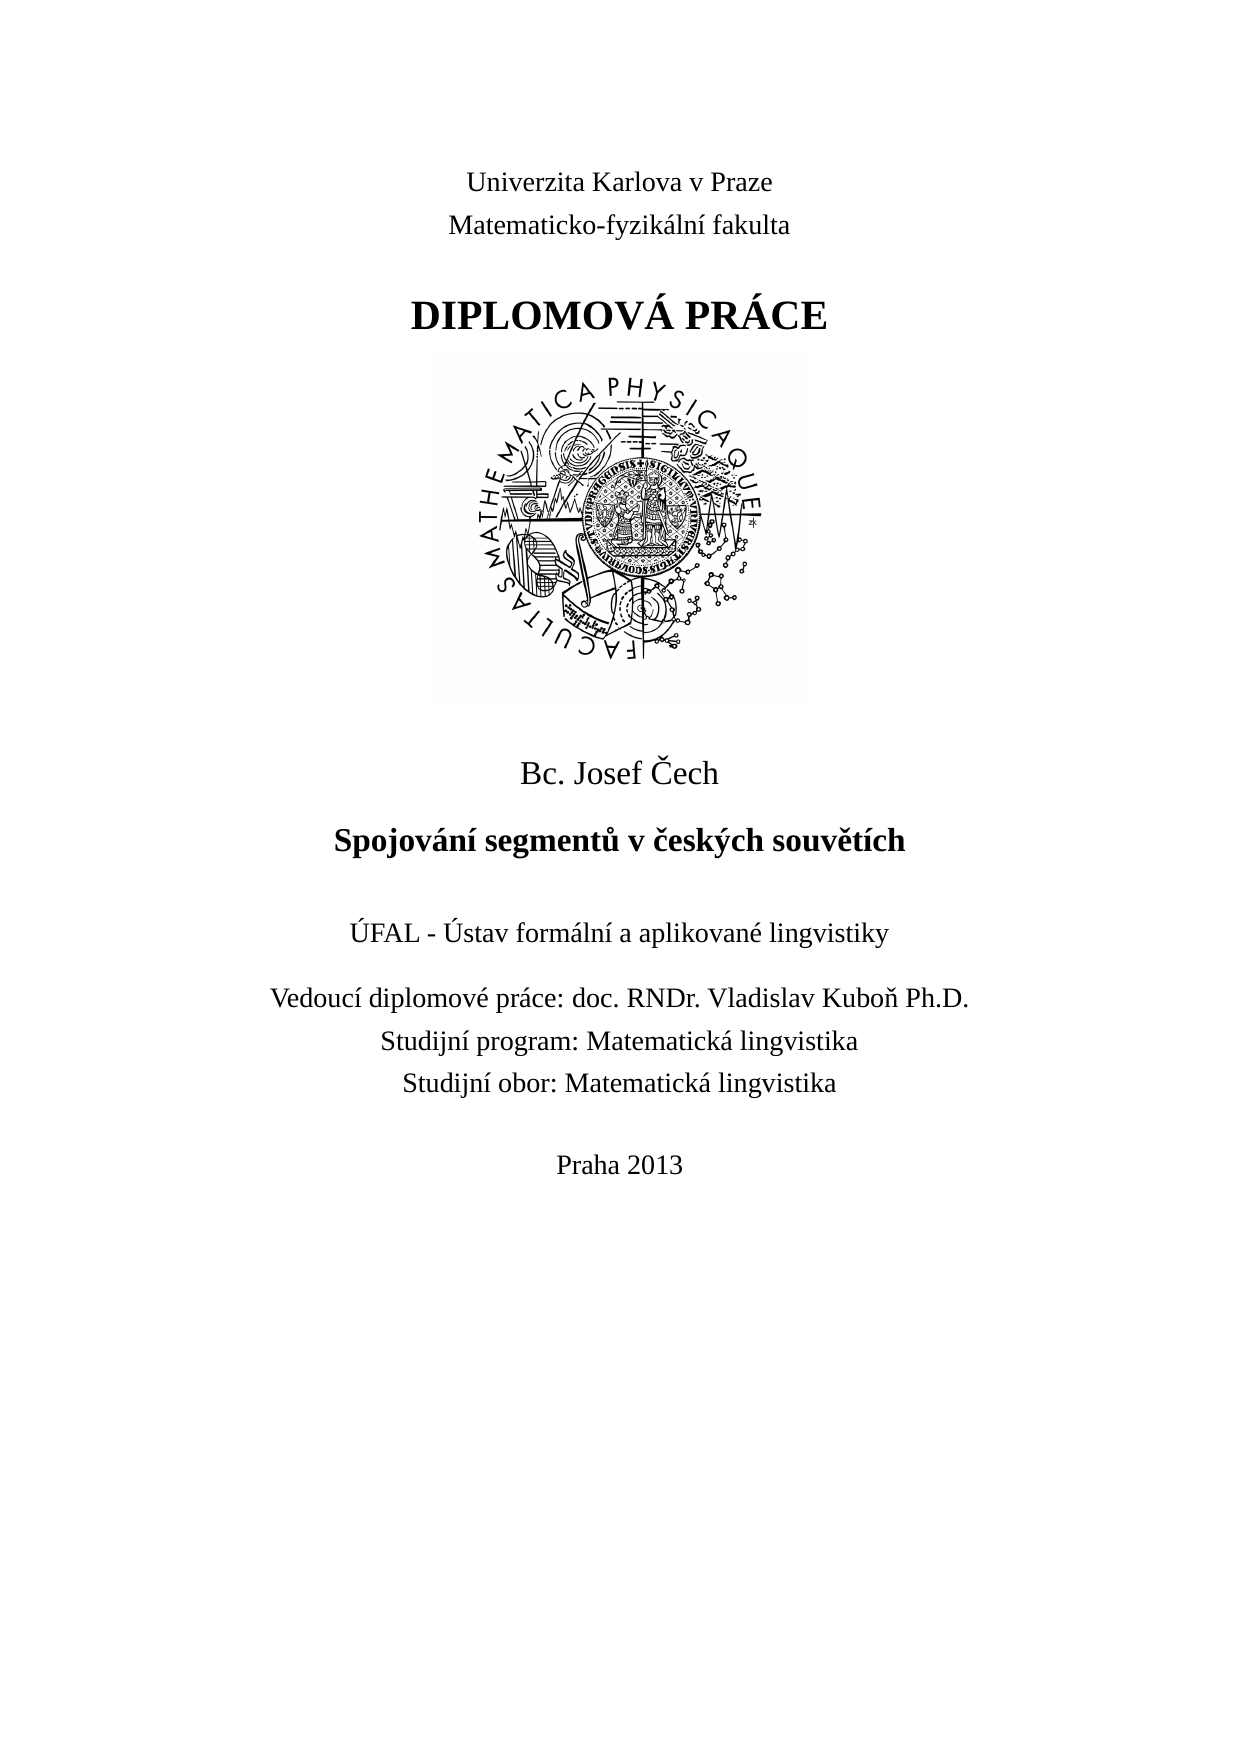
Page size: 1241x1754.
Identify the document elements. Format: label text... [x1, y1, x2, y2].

text Vedoucí diplomové práce: doc. RNDr. Vladislav Kuboň Ph.D. [116, 981, 1123, 1013]
text Studijní program: Matematická lingvistika [116, 1023, 1123, 1056]
text Matematicko-fyzikální fakulta [116, 208, 1123, 241]
text Praha 2013 [116, 1148, 1123, 1181]
text ÚFAL - Ústav formální a aplikované lingvistiky [116, 916, 1123, 948]
text Univerzita Karlova v Praze [116, 165, 1123, 198]
picture [432, 348, 808, 704]
text DIPLOMOVÁ PRÁCE [116, 290, 1123, 338]
text Spojování segmentů v českých souvětích [116, 820, 1123, 858]
text Bc. Josef Čech [116, 753, 1123, 791]
text Studijní obor: Matematická lingvistika [116, 1066, 1123, 1099]
